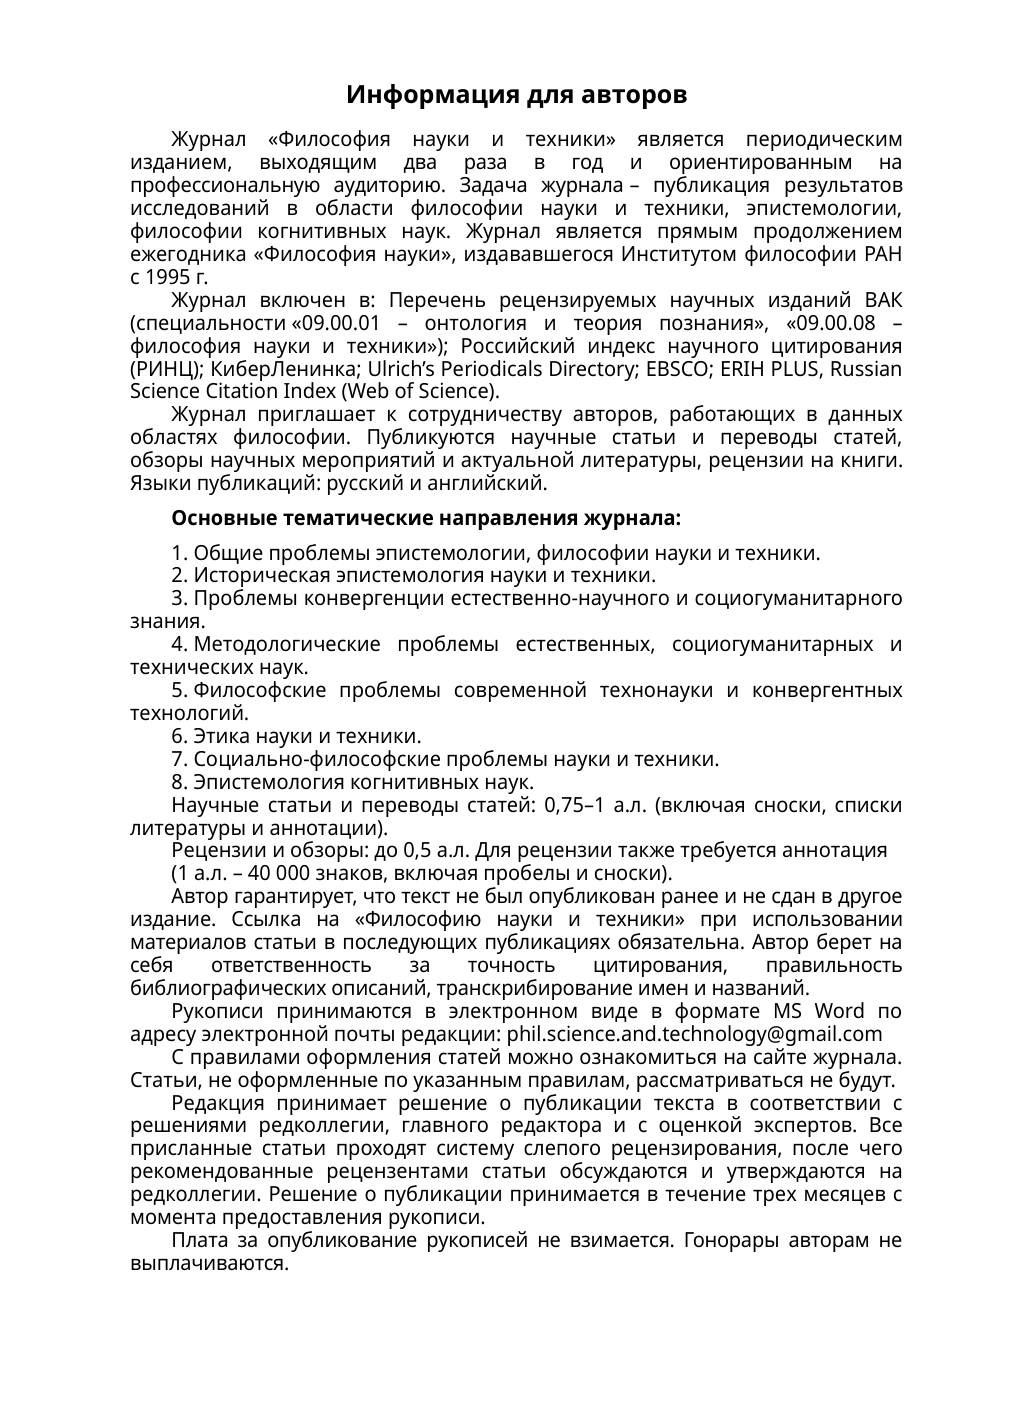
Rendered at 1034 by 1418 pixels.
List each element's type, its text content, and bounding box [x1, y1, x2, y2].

text 2. Историческая эпистемология науки и техники. [130, 564, 903, 587]
text 3. Проблемы конвергенции естественно-научного и социогуманитарного знания. [130, 587, 903, 633]
text Плата за опубликование рукописей не взимается. Гонорары авторам не выплачиваются. [130, 1229, 903, 1275]
text Научные статьи и переводы статей: 0,75–1 а.л. (включая сноски, списки литературы и аннотации). [130, 794, 903, 839]
subtitle Информация для авторов [130, 77, 903, 111]
text 6. Этика науки и техники. [130, 725, 903, 748]
text 5. Философские проблемы современной технонауки и конвергентных технологий. [130, 679, 903, 725]
text 8. Эпистемология когнитивных наук. [130, 771, 903, 794]
text Рецензии и обзоры: до 0,5 а.л. Для рецензии также требуется аннотация [130, 839, 903, 862]
text Основные тематические направления журнала: [130, 507, 903, 530]
text С правилами оформления статей можно ознакомиться на сайте журнала. Статьи, не оформленные по указанным правилам, рассматриваться не будут. [130, 1046, 903, 1092]
text Автор гарантирует, что текст не был опубликован ранее и не сдан в другое издание. Ссылка на «Философию науки и техники» при использовании материалов статьи в последующих публикациях обязательна. Автор берет на себя ответственность за точность цитирования, правильность библиографических описаний, транскрибирование имен и названий. [130, 885, 903, 1000]
text Журнал включен в: Перечень рецензируемых научных изданий ВАК (специальности «09.00.01 – онтология и теория познания», «09.00.08 – философия науки и техники»); Российский индекс научного цитирования (РИНЦ); КиберЛенинка; Ulrich’s Periodicals Directory; EBSCO; ERIH PLUS, Russian Science Citation Index (Web of Science). [130, 289, 903, 403]
text Рукописи принимаются в электронном виде в формате MS Word по адресу электронной почты редакции: phil.science.and.technology@gmail.com [130, 1000, 903, 1046]
text 7. Социально-философские проблемы науки и техники. [130, 748, 903, 771]
text Журнал приглашает к сотрудничеству авторов, работающих в данных областях философии. Публикуются научные статьи и переводы статей, обзоры научных мероприятий и актуальной литературы, рецензии на книги. Языки публикаций: русский и английский. [130, 403, 903, 495]
text Журнал «Философия науки и техники» является периодическим изданием, выходящим два раза в год и ориентированным на профессиональную аудиторию. Задача журнала – публикация результатов исследований в области философии науки и техники, эпистемологии, философии когнитивных наук. Журнал является прямым продолжением ежегодника «Философия науки», издававшегося Институтом философии РАН с 1995 г. [130, 128, 903, 289]
text (1 а.л. – 40 000 знаков, включая пробелы и сноски). [130, 862, 903, 885]
text 4. Методологические проблемы естественных, социогуманитарных и технических наук. [130, 633, 903, 679]
text 1. Общие проблемы эпистемологии, философии науки и техники. [130, 542, 903, 564]
text Редакция принимает решение о публикации текста в соответствии с решениями редколлегии, главного редактора и с оценкой экспертов. Все присланные статьи проходят систему слепого рецензирования, после чего рекомендованные рецензентами статьи обсуждаются и утверждаются на редколлегии. Решение о публикации принимается в течение трех месяцев с момента предоставления рукописи. [130, 1092, 903, 1229]
